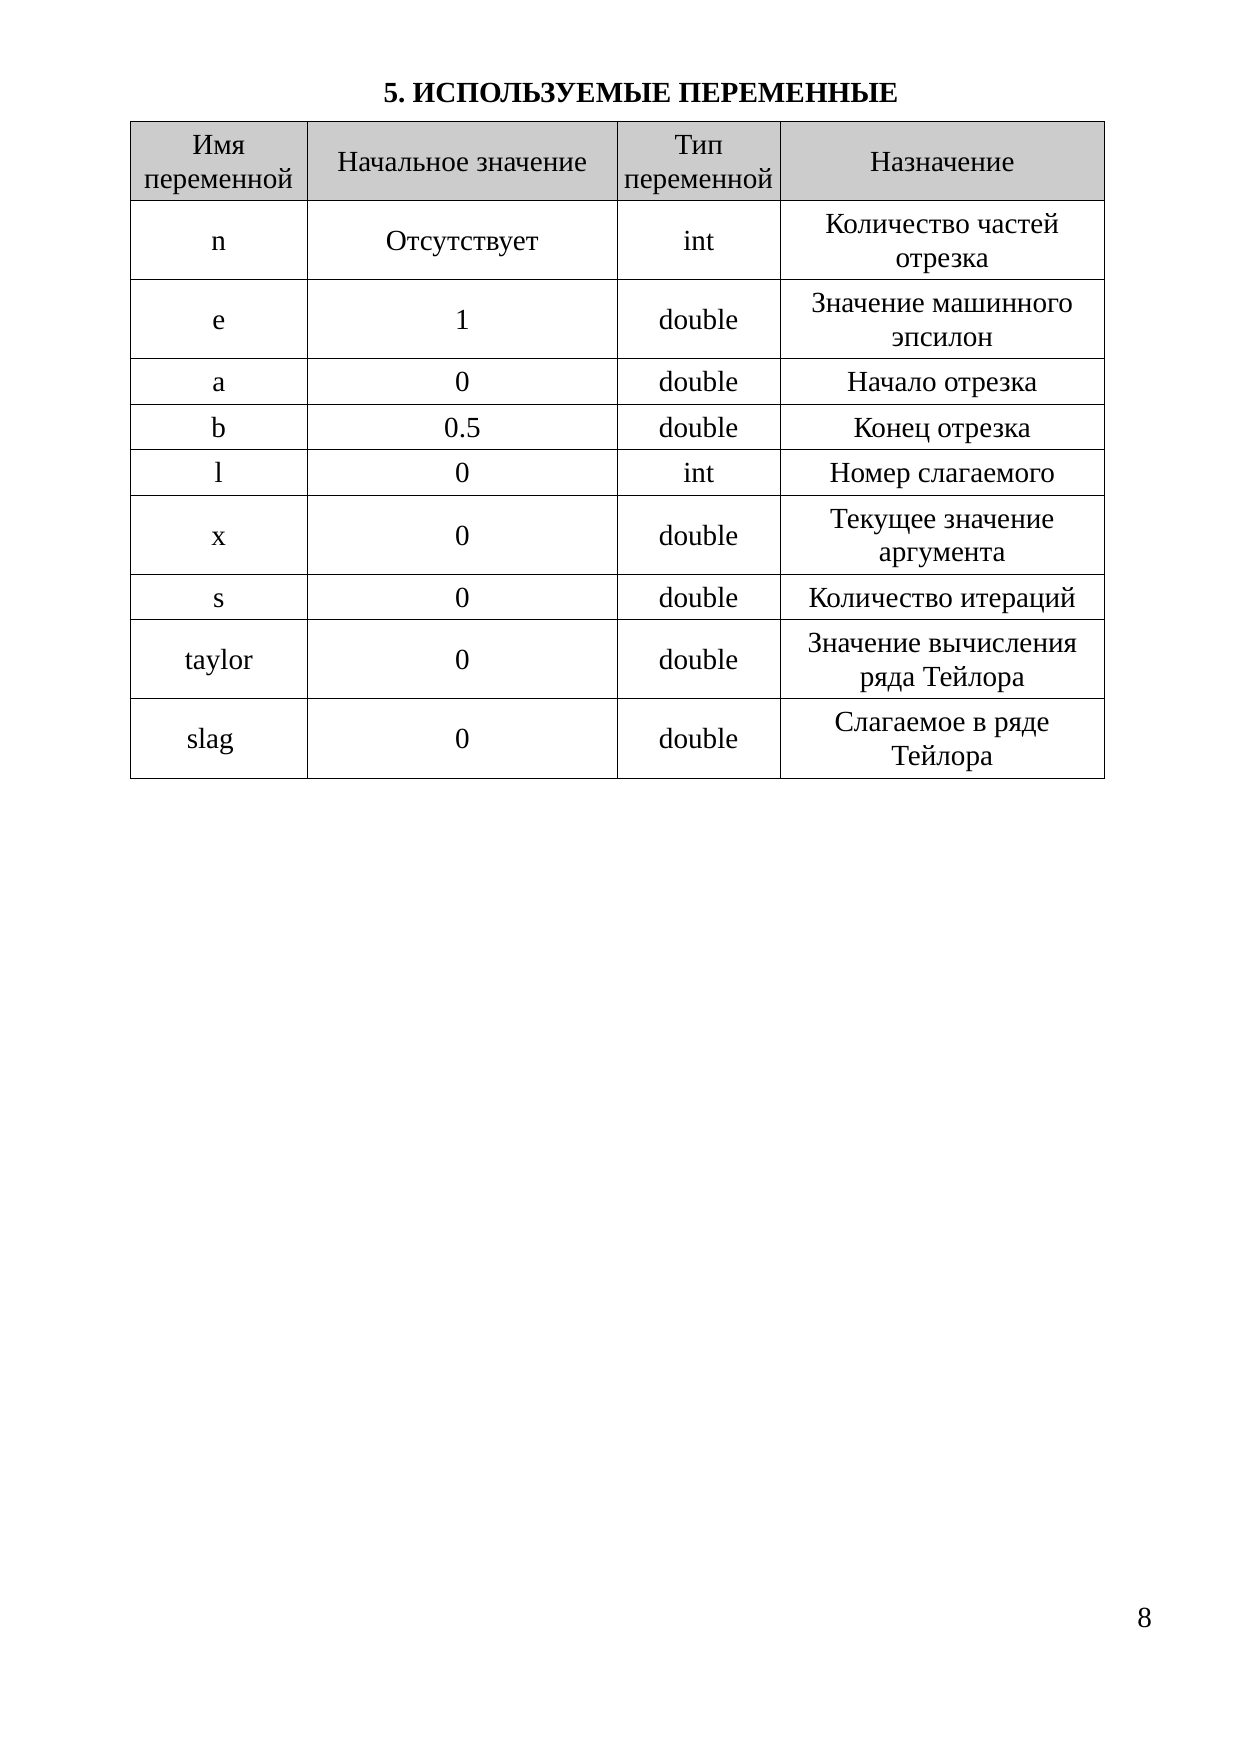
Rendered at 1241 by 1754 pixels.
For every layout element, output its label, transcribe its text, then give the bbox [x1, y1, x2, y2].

table_cell slag [131, 699, 307, 777]
table_cell Количество итераций [781, 575, 1104, 619]
table_cell int [618, 450, 780, 495]
table_cell b [131, 405, 307, 449]
table_cell n [131, 201, 307, 279]
table_header Назначение [781, 122, 1104, 200]
table_cell double [618, 280, 780, 358]
table_cell s [131, 575, 307, 619]
table_cell Значение машинного эпсилон [781, 280, 1104, 358]
table_header Тип переменной [618, 122, 780, 200]
table_cell l [131, 450, 307, 495]
table_cell Значение вычисления ряда Тейлора [781, 620, 1104, 698]
table_cell double [618, 359, 780, 404]
table_cell taylor [131, 620, 307, 698]
table_cell double [618, 699, 780, 777]
table_cell Количество частей отрезка [781, 201, 1104, 279]
table_cell 0 [308, 450, 617, 495]
table_cell double [618, 575, 780, 619]
subtitle 5. используемые переменные [130, 75, 1152, 108]
table_cell e [131, 280, 307, 358]
table_cell 0 [308, 699, 617, 777]
table_header Имя переменной [131, 122, 307, 200]
table_cell double [618, 620, 780, 698]
table_cell 1 [308, 280, 617, 358]
table_cell x [131, 496, 307, 574]
table_cell Номер слагаемого [781, 450, 1104, 495]
table_cell 0 [308, 620, 617, 698]
table_cell Отсутствует [308, 201, 617, 279]
table_cell Начало отрезка [781, 359, 1104, 404]
table_cell double [618, 405, 780, 449]
table_cell Конец отрезка [781, 405, 1104, 449]
table_cell 0 [308, 575, 617, 619]
table_cell Слагаемое в ряде Тейлора [781, 699, 1104, 777]
table_cell 0 [308, 359, 617, 404]
table_cell double [618, 496, 780, 574]
table_cell int [618, 201, 780, 279]
table_cell Текущее значение аргумента [781, 496, 1104, 574]
table_cell a [131, 359, 307, 404]
table_header Начальное значение [308, 122, 617, 200]
table_cell 0 [308, 496, 617, 574]
table_cell 0.5 [308, 405, 617, 449]
